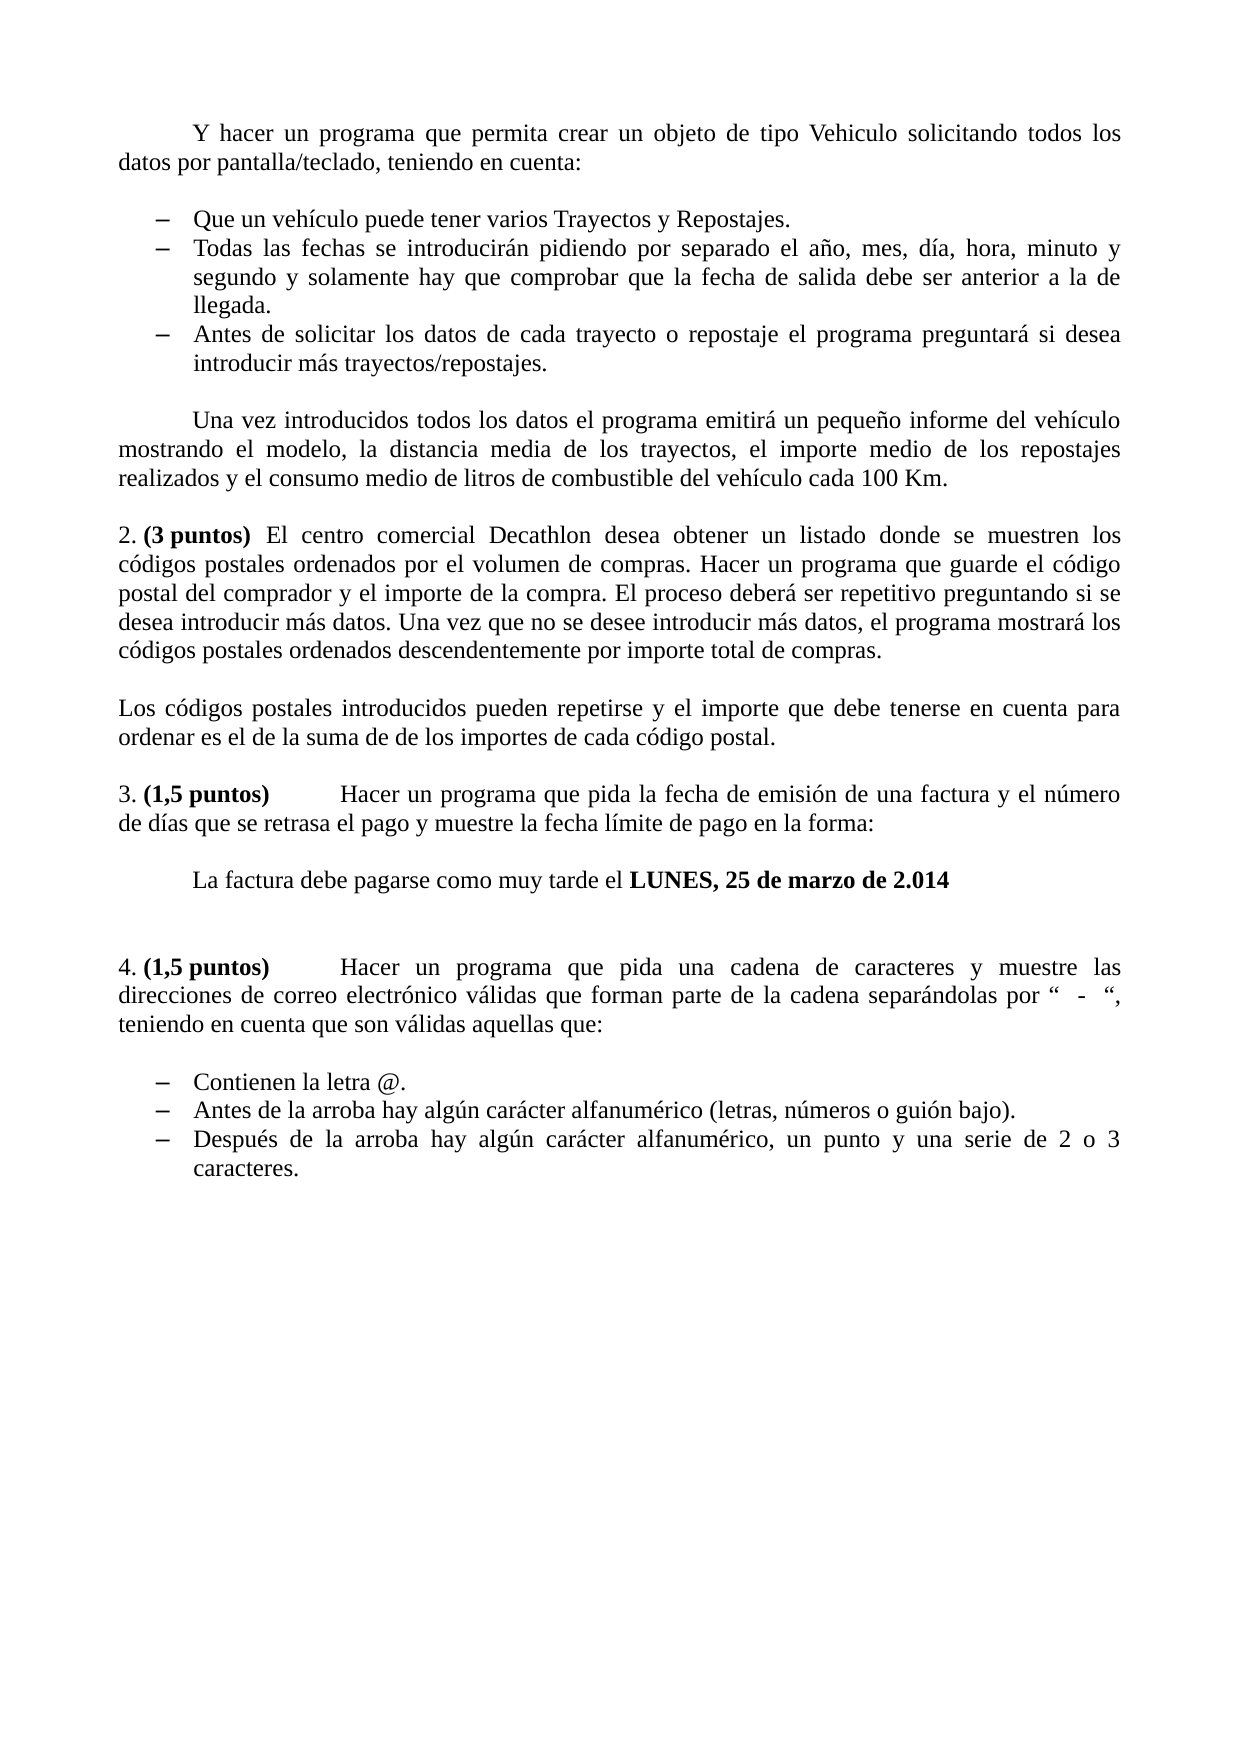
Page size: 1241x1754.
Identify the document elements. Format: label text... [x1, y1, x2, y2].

list Todas las fechas se introducirán pidiendo por separado el año, mes, día, hora, minuto y segundo y solamente hay que comprobar que la fecha de salida debe ser anterior a la de llegada. [156, 233, 1122, 319]
text La factura debe pagarse como muy tarde el LUNES, 25 de marzo de 2.014 [118, 866, 1122, 894]
text Una vez introducidos todos los datos el programa emitirá un pequeño informe del vehículo mostrando el modelo, la distancia media de los trayectos, el importe medio de los repostajes realizados y el consumo medio de litros de combustible del vehículo cada 100 Km. [118, 406, 1122, 492]
text 2. (3 puntos) El centro comercial Decathlon desea obtener un listado donde se muestren los códigos postales ordenados por el volumen de compras. Hacer un programa que guarde el código postal del comprador y el importe de la compra. El proceso deberá ser repetitivo preguntando si se desea introducir más datos. Una vez que no se desee introducir más datos, el programa mostrará los códigos postales ordenados descendentemente por importe total de compras. [118, 521, 1122, 664]
list Que un vehículo puede tener varios Trayectos y Repostajes. [156, 204, 1122, 233]
text Y hacer un programa que permita crear un objeto de tipo Vehiculo solicitando todos los datos por pantalla/teclado, teniendo en cuenta: [118, 118, 1122, 176]
list Después de la arroba hay algún carácter alfanumérico, un punto y una serie de 2 o 3 caracteres. [156, 1124, 1122, 1182]
list Antes de la arroba hay algún carácter alfanumérico (letras, números o guión bajo). [156, 1096, 1122, 1124]
list Contienen la letra @. [156, 1067, 1122, 1096]
text Los códigos postales introducidos pueden repetirse y el importe que debe tenerse en cuenta para ordenar es el de la suma de de los importes de cada código postal. [118, 693, 1122, 751]
text 3. (1,5 puntos) Hacer un programa que pida la fecha de emisión de una factura y el número de días que se retrasa el pago y muestre la fecha límite de pago en la forma: [118, 779, 1122, 837]
list Antes de solicitar los datos de cada trayecto o repostaje el programa preguntará si desea introducir más trayectos/repostajes. [156, 319, 1122, 377]
text 4. (1,5 puntos) Hacer un programa que pida una cadena de caracteres y muestre las direcciones de correo electrónico válidas que forman parte de la cadena separándolas por “ - “, teniendo en cuenta que son válidas aquellas que: [118, 952, 1122, 1038]
